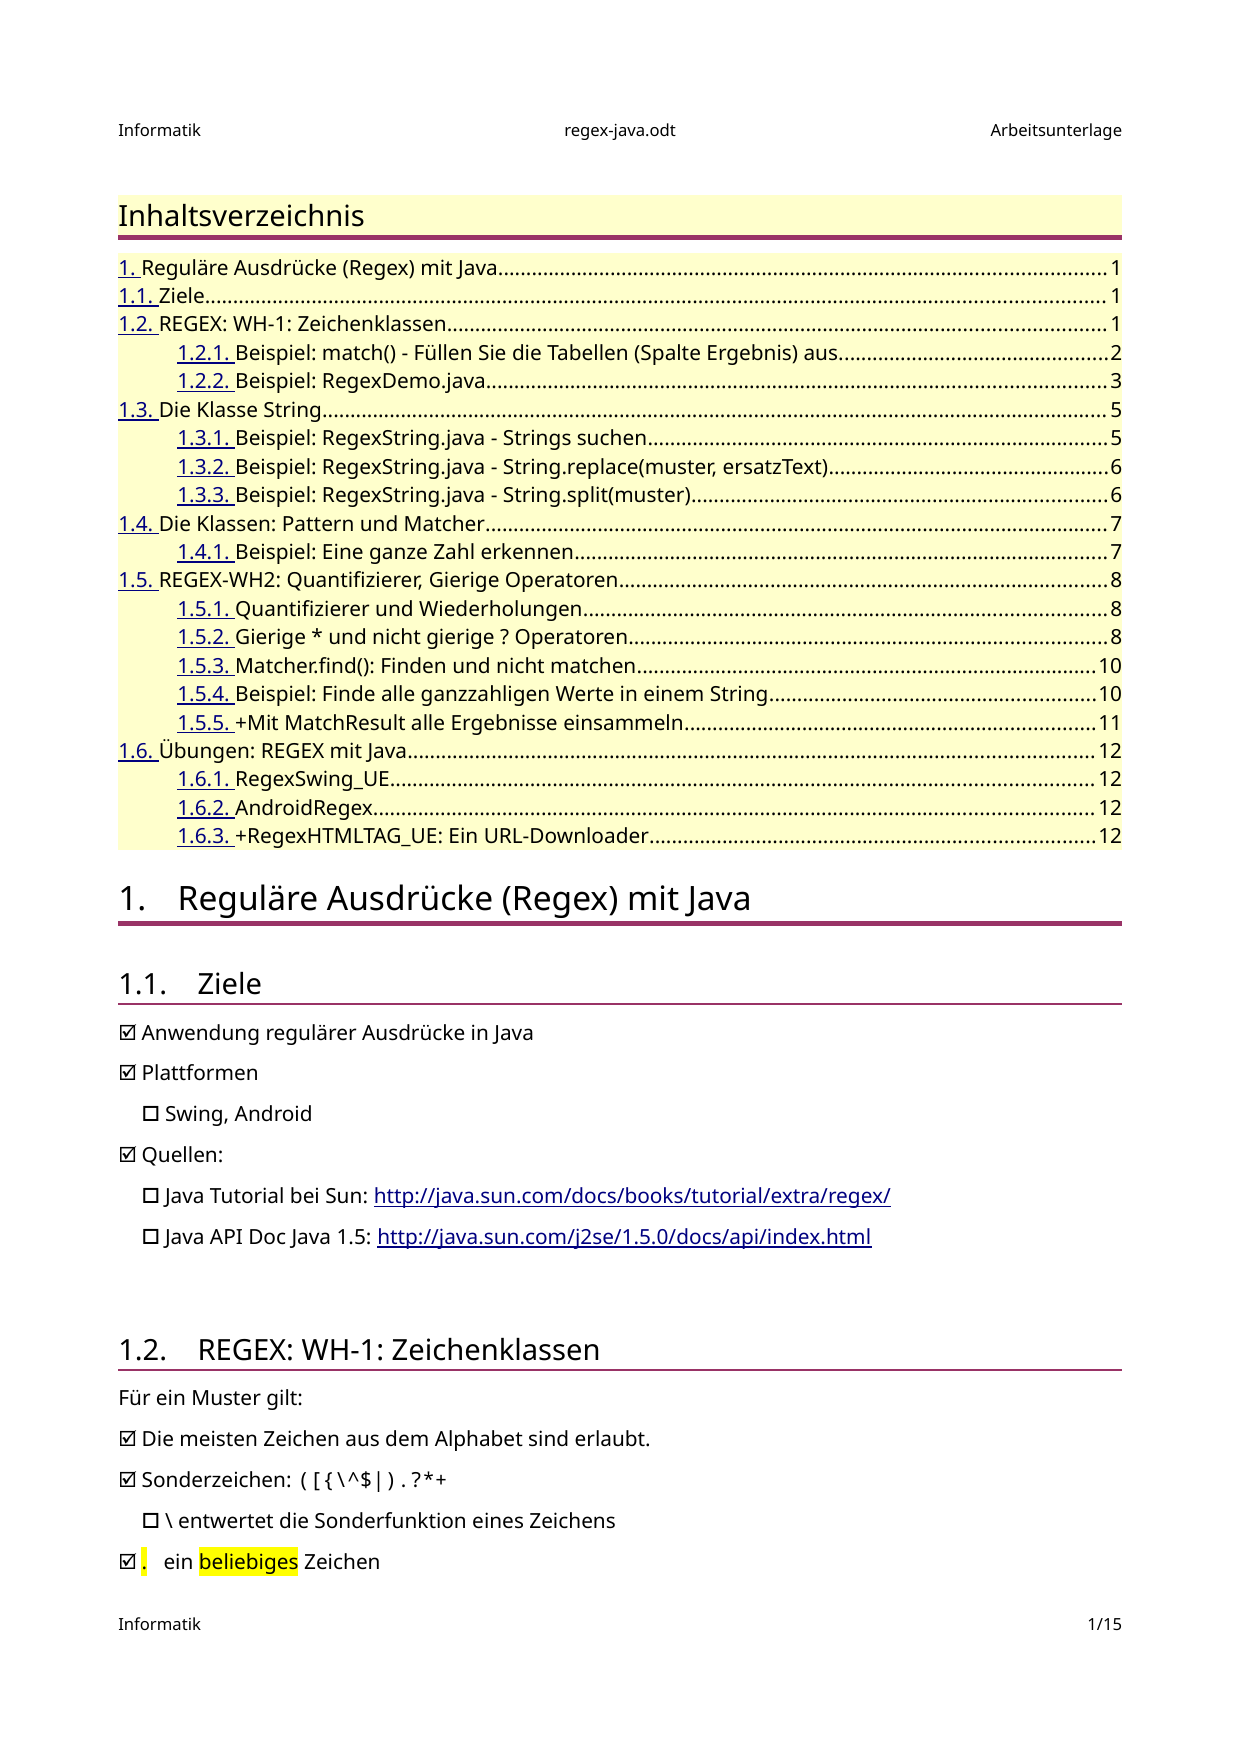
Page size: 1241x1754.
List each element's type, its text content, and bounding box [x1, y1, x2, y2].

text 1.6.3. +RegexHTMLTAG_UE: Ein URL-Downloader 12 [177, 821, 1122, 850]
text 1.2.2. Beispiel: RegexDemo.java 3 [177, 366, 1122, 395]
list Die meisten Zeichen aus dem Alphabet sind erlaubt. [118, 1424, 1122, 1453]
subtitle Reguläre Ausdrücke (Regex) mit Java [118, 875, 1122, 921]
list Java Tutorial bei Sun: http://java.sun.com/docs/books/tutorial/extra/regex/ [141, 1181, 1122, 1210]
list Swing, Android [141, 1099, 1122, 1128]
list . ein beliebiges Zeichen [118, 1547, 1122, 1576]
text 1.3. Die Klasse String 5 [118, 395, 1122, 423]
text 1.3.2. Beispiel: RegexString.java - String.replace(muster, ersatzText) 6 [177, 452, 1122, 480]
subtitle REGEX: WH-1: Zeichenklassen [118, 1329, 1122, 1369]
list Sonderzeichen: ([{\^$|).?*+ [118, 1465, 1122, 1494]
list Plattformen [118, 1058, 1122, 1087]
text 1.1. Ziele 1 [118, 281, 1122, 309]
list Anwendung regulärer Ausdrücke in Java [118, 1018, 1122, 1046]
text 1.5.3. Matcher.find(): Finden und nicht matchen 10 [177, 651, 1122, 679]
text 1.5.5. +Mit MatchResult alle Ergebnisse einsammeln 11 [177, 708, 1122, 736]
list Java API Doc Java 1.5: http://java.sun.com/j2se/1.5.0/docs/api/index.html [141, 1222, 1122, 1251]
text 1.2.1. Beispiel: match() - Füllen Sie die Tabellen (Spalte Ergebnis) aus. 2 [177, 338, 1122, 366]
text 1.5.1. Quantifizierer und Wiederholungen 8 [177, 594, 1122, 622]
text 1.6.1. RegexSwing_UE 12 [177, 764, 1122, 793]
text 1.6. Übungen: REGEX mit Java 12 [118, 736, 1122, 764]
text 1.5.4. Beispiel: Finde alle ganzzahligen Werte in einem String 10 [177, 679, 1122, 708]
text 1.3.3. Beispiel: RegexString.java - String.split(muster) 6 [177, 480, 1122, 509]
text 1.6.2. AndroidRegex 12 [177, 793, 1122, 821]
subtitle Ziele [118, 963, 1122, 1003]
list Quellen: [118, 1140, 1122, 1169]
text 1.5. REGEX-WH2: Quantifizierer, Gierige Operatoren 8 [118, 566, 1122, 594]
text Für ein Muster gilt: [118, 1383, 1122, 1412]
text 1.3.1. Beispiel: RegexString.java - Strings suchen 5 [177, 423, 1122, 452]
text 1.2. REGEX: WH-1: Zeichenklassen 1 [118, 309, 1122, 338]
text 1.4. Die Klassen: Pattern und Matcher 7 [118, 509, 1122, 537]
text 1. Reguläre Ausdrücke (Regex) mit Java 1 [118, 253, 1122, 281]
list \ entwertet die Sonderfunktion eines Zeichens [141, 1506, 1122, 1535]
text 1.4.1. Beispiel: Eine ganze Zahl erkennen 7 [177, 537, 1122, 566]
subtitle Inhaltsverzeichnis [118, 195, 1122, 235]
text 1.5.2. Gierige * und nicht gierige ? Operatoren 8 [177, 622, 1122, 651]
